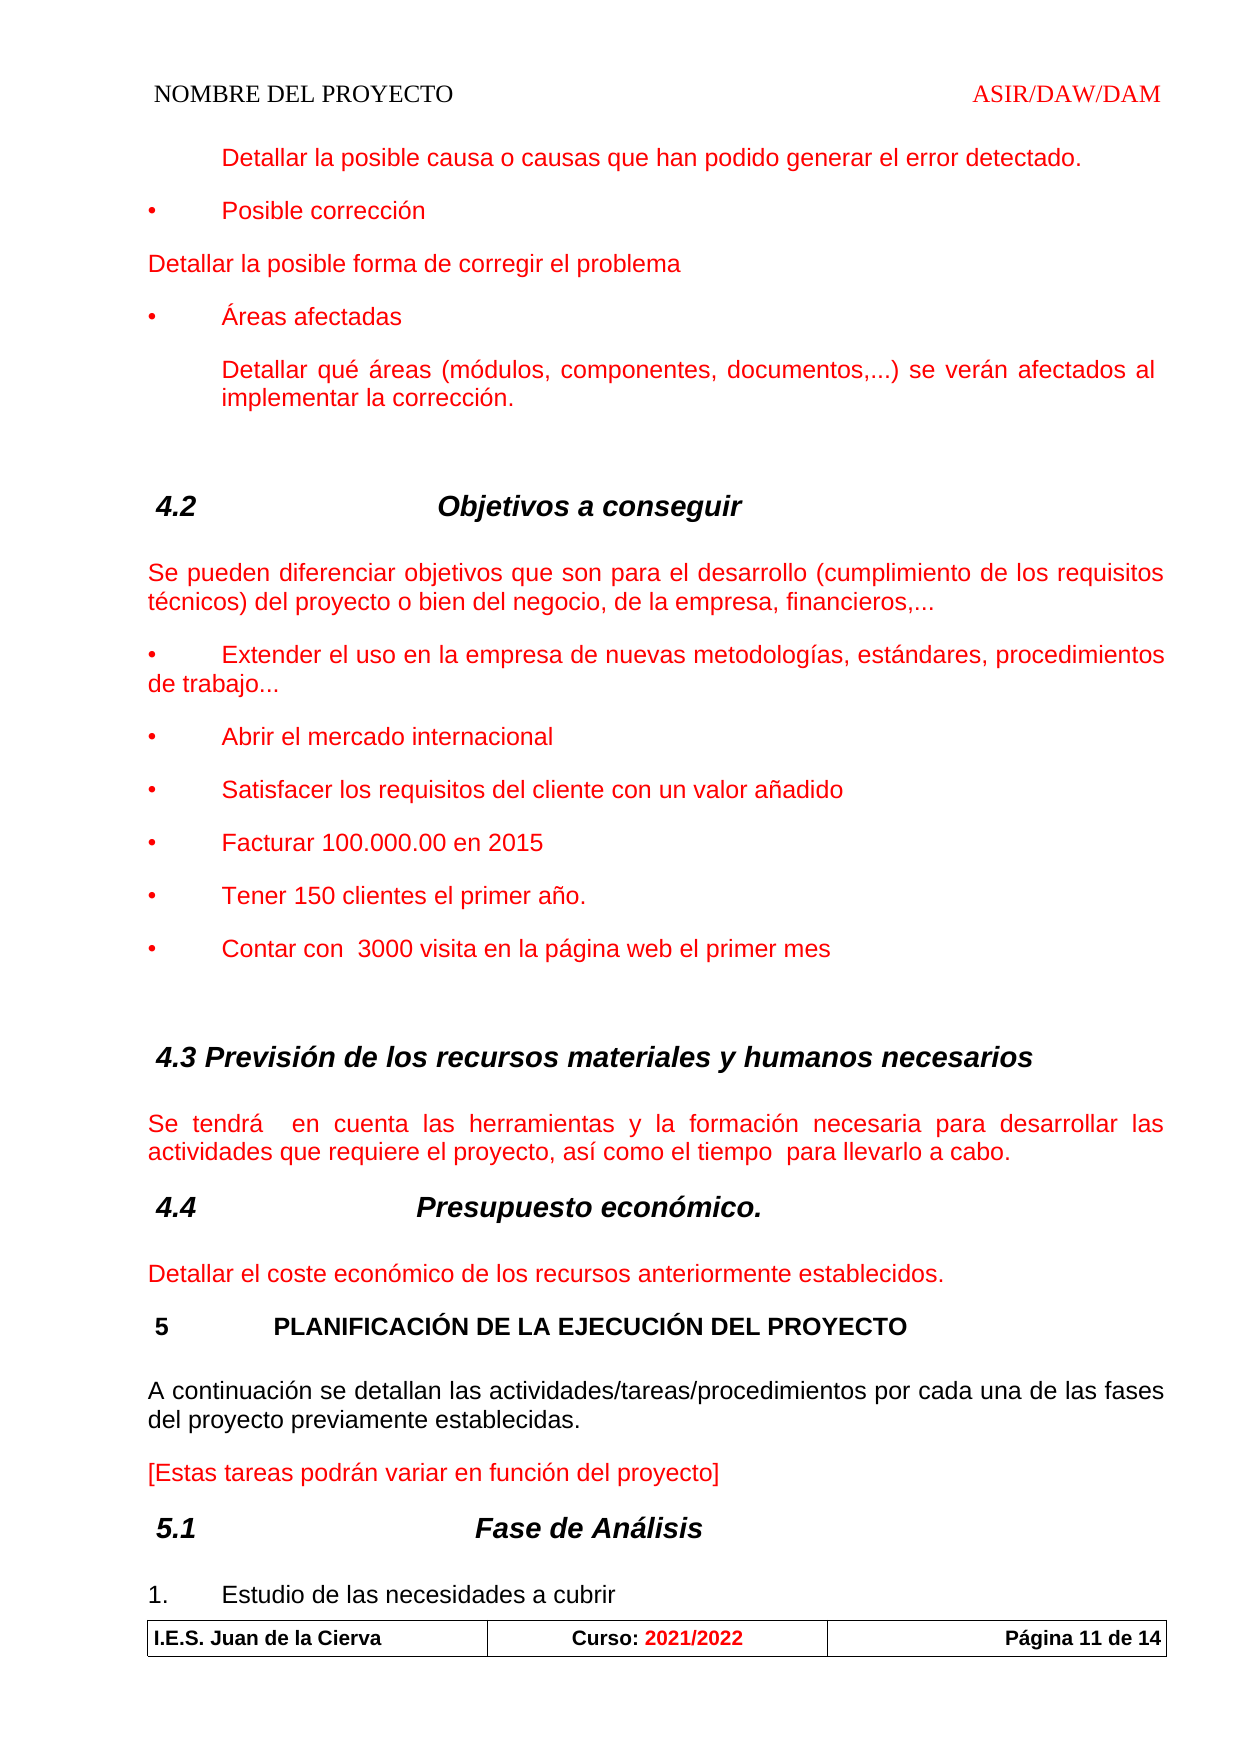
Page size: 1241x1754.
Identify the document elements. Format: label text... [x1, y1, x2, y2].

subtitle Fase de Análisis [148, 1511, 1167, 1544]
list Contar con 3000 visita en la página web el primer mes [148, 934, 1167, 962]
text [Estas tareas podrán variar en función del proyecto] [148, 1458, 1167, 1487]
subtitle PLANIFICACIÓN DE LA EJECUCIÓN DEL PROYECTO [148, 1312, 1167, 1341]
list Abrir el mercado internacional [148, 722, 1167, 750]
text Se pueden diferenciar objetivos que son para el desarrollo (cumplimiento de los requisitos técnicos) del proyecto o bien del negocio, de la empresa, financieros,... [148, 558, 1167, 616]
text Detallar la posible causa o causas que han podido generar el error detectado. [148, 143, 1167, 171]
text Detallar el coste económico de los recursos anteriormente establecidos. [148, 1259, 1167, 1288]
list Satisfacer los requisitos del cliente con un valor añadido [148, 774, 1167, 803]
list Estudio de las necesidades a cubrir [148, 1580, 1167, 1608]
subtitle Previsión de los recursos materiales y humanos necesarios [148, 1039, 1167, 1073]
text Se tendrá en cuenta las herramientas y la formación necesaria para desarrollar las actividades que requiere el proyecto, así como el tiempo para llevarlo a cabo. [148, 1108, 1167, 1166]
list Facturar 100.000.00 en 2015 [148, 828, 1167, 856]
text Detallar qué áreas (módulos, componentes, documentos,...) se verán afectados al implementar la corrección. [148, 354, 1167, 412]
text Detallar la posible forma de corregir el problema [148, 249, 1167, 277]
list Extender el uso en la empresa de nuevas metodologías, estándares, procedimientos de trabajo... [148, 640, 1167, 697]
list Áreas afectadas [148, 302, 1167, 330]
subtitle Presupuesto económico. [148, 1190, 1167, 1224]
list Posible corrección [148, 196, 1167, 224]
list Tener 150 clientes el primer año. [148, 881, 1167, 909]
subtitle Objetivos a conseguir [148, 489, 1167, 523]
text A continuación se detallan las actividades/tareas/procedimientos por cada una de las fases del proyecto previamente establecidas. [148, 1376, 1167, 1434]
